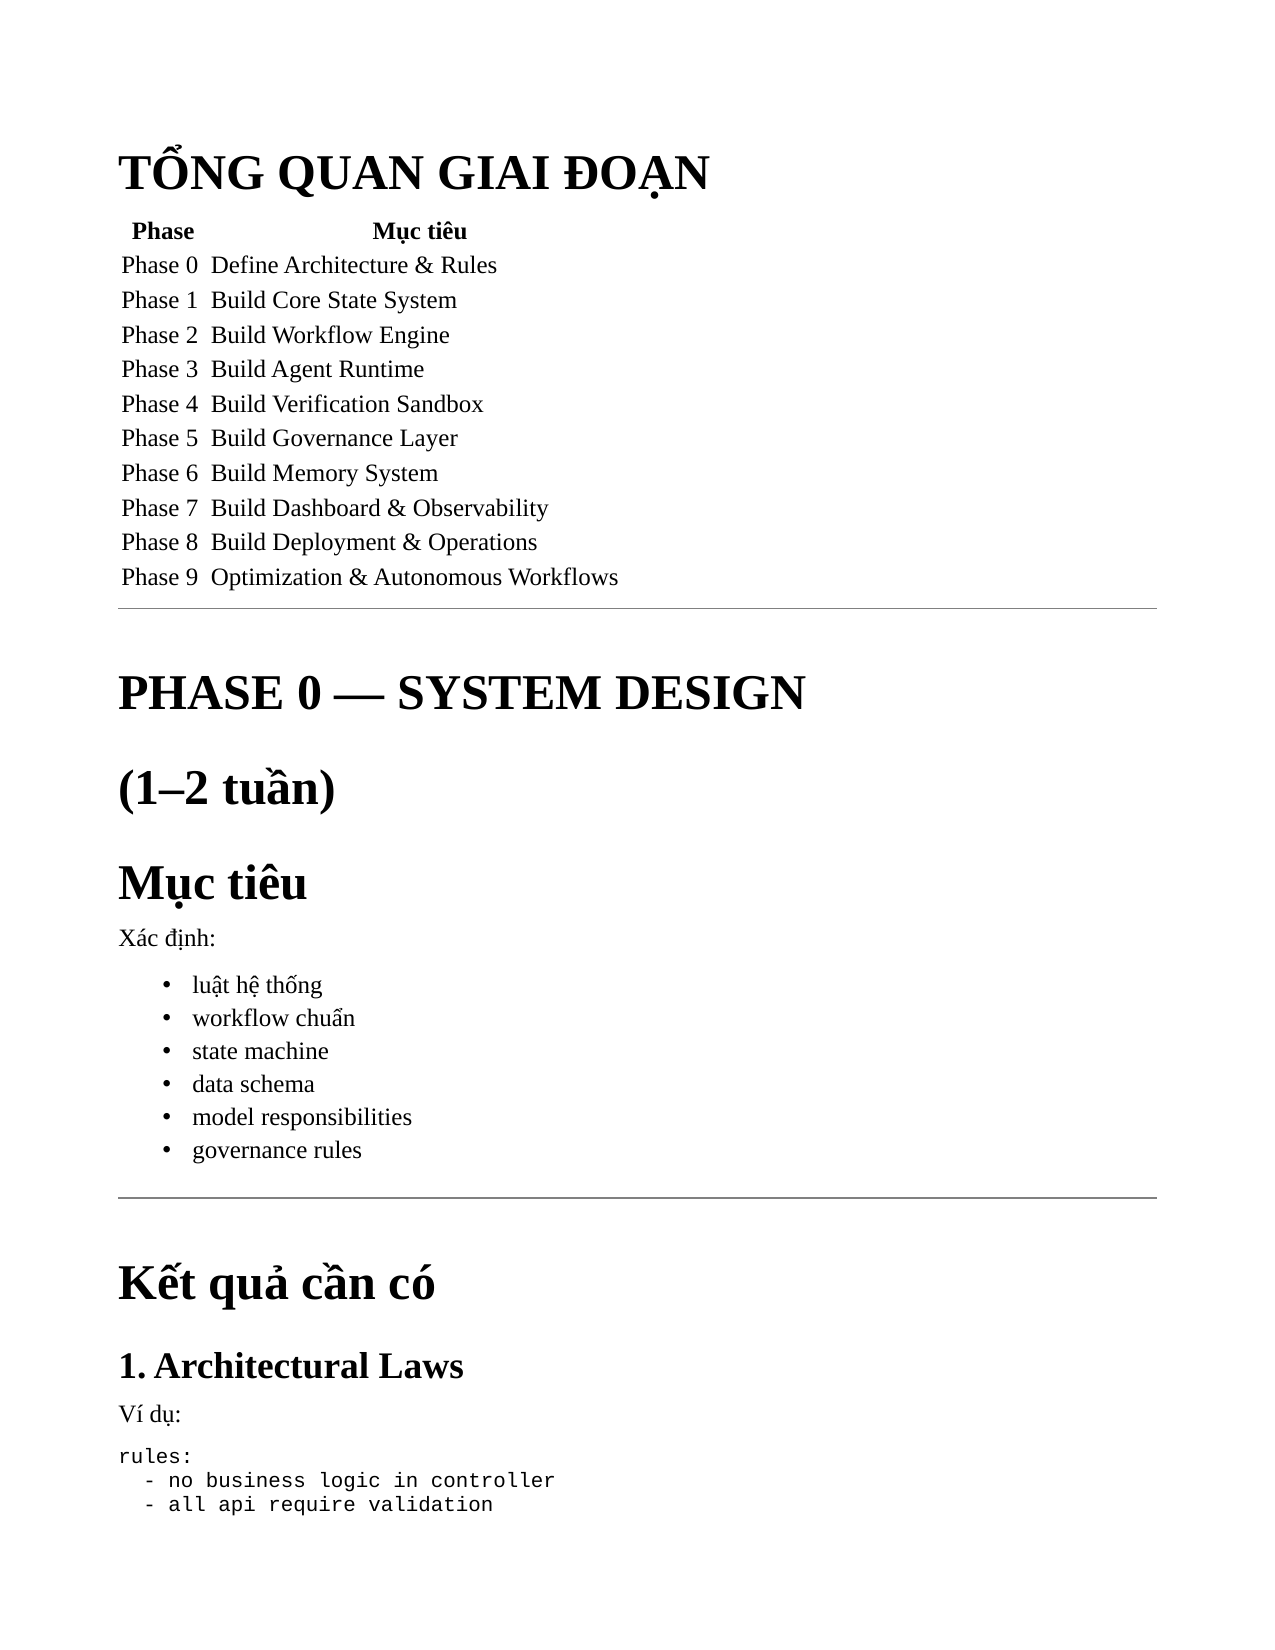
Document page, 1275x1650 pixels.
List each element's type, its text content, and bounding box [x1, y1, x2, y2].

list luật hệ thống [162, 970, 1157, 999]
table_cell Optimization & Autonomous Workflows [208, 559, 632, 593]
table_cell Build Dashboard & Observability [208, 490, 632, 524]
list model responsibilities [162, 1102, 1157, 1131]
table_cell Phase 4 [118, 386, 208, 421]
table_cell Build Governance Layer [208, 421, 632, 455]
text Ví dụ: [118, 1399, 1157, 1428]
table_cell Phase 5 [118, 421, 208, 455]
table_cell Phase 9 [118, 559, 208, 593]
table_header Phase [118, 213, 208, 248]
table_cell Build Deployment & Operations [208, 524, 632, 559]
table_cell Build Memory System [208, 455, 632, 490]
list governance rules [162, 1136, 1157, 1164]
table_cell Define Architecture & Rules [208, 248, 632, 282]
table_cell Build Core State System [208, 282, 632, 317]
table_cell Phase 6 [118, 455, 208, 490]
table_header Mục tiêu [208, 213, 632, 248]
table_cell Build Workflow Engine [208, 317, 632, 351]
subtitle PHASE 0 — SYSTEM DESIGN [118, 663, 1157, 720]
table_cell Phase 0 [118, 248, 208, 282]
table_cell Phase 7 [118, 490, 208, 524]
subtitle (1–2 tuần) [118, 758, 1157, 815]
subtitle 1. Architectural Laws [118, 1343, 1157, 1386]
list data schema [162, 1069, 1157, 1098]
table_cell Phase 1 [118, 282, 208, 317]
text - all api require validation [118, 1494, 1157, 1517]
table_cell Build Verification Sandbox [208, 386, 632, 421]
list state machine [162, 1036, 1157, 1065]
subtitle TỔNG QUAN GIAI ĐOẠN [118, 143, 1157, 201]
table_cell Build Agent Runtime [208, 351, 632, 386]
list workflow chuẩn [162, 1003, 1157, 1032]
text - no business logic in controller [118, 1470, 1157, 1494]
table_cell Phase 2 [118, 317, 208, 351]
text rules: [118, 1446, 1157, 1470]
table_cell Phase 8 [118, 524, 208, 559]
text Xác định: [118, 923, 1157, 952]
subtitle Mục tiêu [118, 853, 1157, 910]
subtitle Kết quả cần có [118, 1252, 1157, 1310]
table_cell Phase 3 [118, 351, 208, 386]
